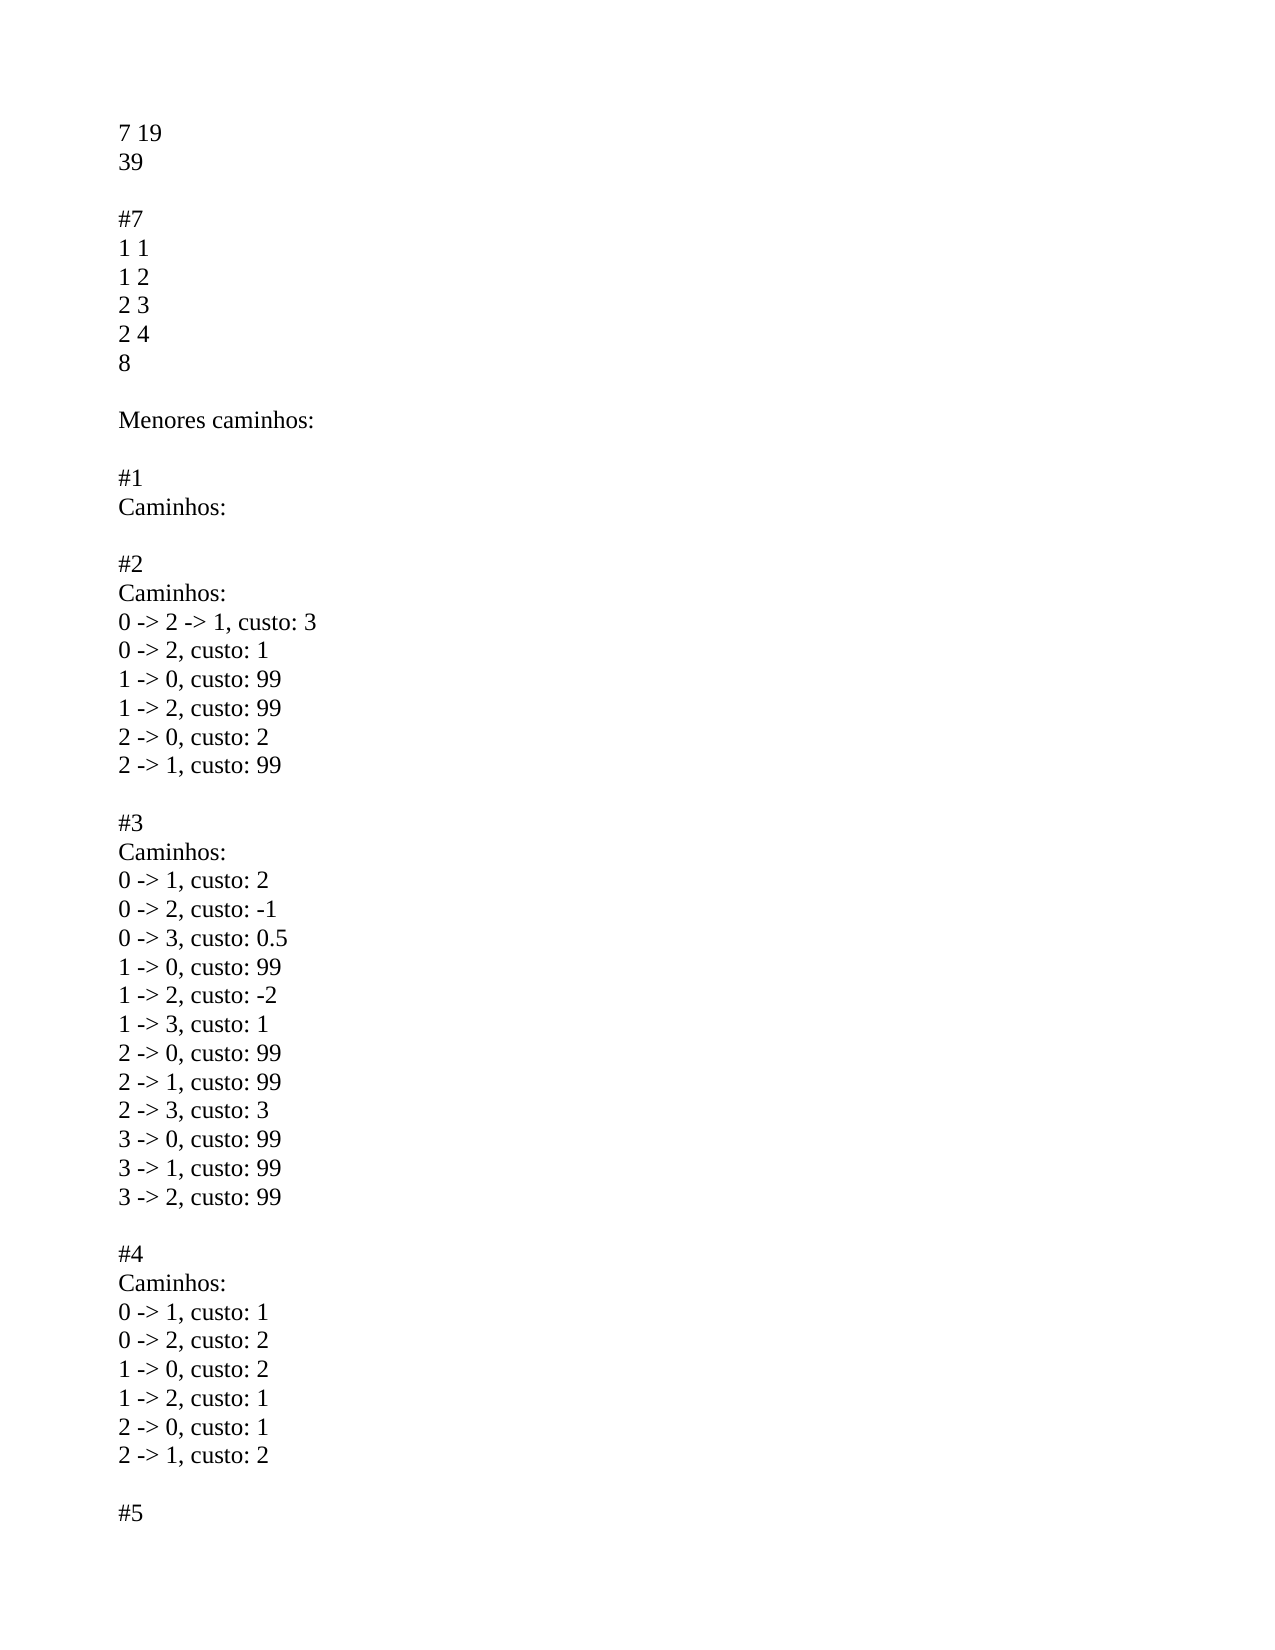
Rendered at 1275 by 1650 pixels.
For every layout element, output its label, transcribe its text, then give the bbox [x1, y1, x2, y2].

text 0 -> 3, custo: 0.5 [118, 923, 1157, 952]
text 1 2 [118, 262, 1157, 291]
text 8 [118, 348, 1157, 377]
text 0 -> 1, custo: 2 [118, 866, 1157, 894]
text 0 -> 2, custo: 2 [118, 1326, 1157, 1354]
text #5 [118, 1498, 1157, 1527]
text #4 [118, 1239, 1157, 1268]
text 0 -> 2 -> 1, custo: 3 [118, 607, 1157, 636]
text 2 -> 0, custo: 99 [118, 1038, 1157, 1067]
text 3 -> 2, custo: 99 [118, 1182, 1157, 1211]
text 1 -> 2, custo: 1 [118, 1383, 1157, 1412]
text 1 -> 0, custo: 99 [118, 664, 1157, 693]
text #2 [118, 549, 1157, 578]
text #1 [118, 463, 1157, 492]
text 0 -> 1, custo: 1 [118, 1297, 1157, 1326]
text Caminhos: [118, 492, 1157, 521]
text Caminhos: [118, 1268, 1157, 1297]
text 2 4 [118, 319, 1157, 348]
text 2 -> 0, custo: 1 [118, 1412, 1157, 1441]
text 1 -> 0, custo: 2 [118, 1354, 1157, 1383]
text 1 1 [118, 233, 1157, 262]
text Caminhos: [118, 837, 1157, 866]
text Menores caminhos: [118, 406, 1157, 434]
text 2 -> 0, custo: 2 [118, 722, 1157, 751]
text 2 -> 1, custo: 2 [118, 1441, 1157, 1469]
text 3 -> 1, custo: 99 [118, 1153, 1157, 1182]
text 2 -> 1, custo: 99 [118, 1067, 1157, 1096]
text 1 -> 2, custo: 99 [118, 693, 1157, 722]
text #3 [118, 808, 1157, 837]
text 1 -> 0, custo: 99 [118, 952, 1157, 981]
text 39 [118, 147, 1157, 176]
text 2 -> 1, custo: 99 [118, 751, 1157, 779]
text 3 -> 0, custo: 99 [118, 1124, 1157, 1153]
text 7 19 [118, 118, 1157, 147]
text #7 [118, 204, 1157, 233]
text 1 -> 2, custo: -2 [118, 981, 1157, 1009]
text 2 -> 3, custo: 3 [118, 1096, 1157, 1124]
text 0 -> 2, custo: 1 [118, 636, 1157, 664]
text 2 3 [118, 291, 1157, 319]
text 0 -> 2, custo: -1 [118, 894, 1157, 923]
text Caminhos: [118, 578, 1157, 607]
text 1 -> 3, custo: 1 [118, 1009, 1157, 1038]
